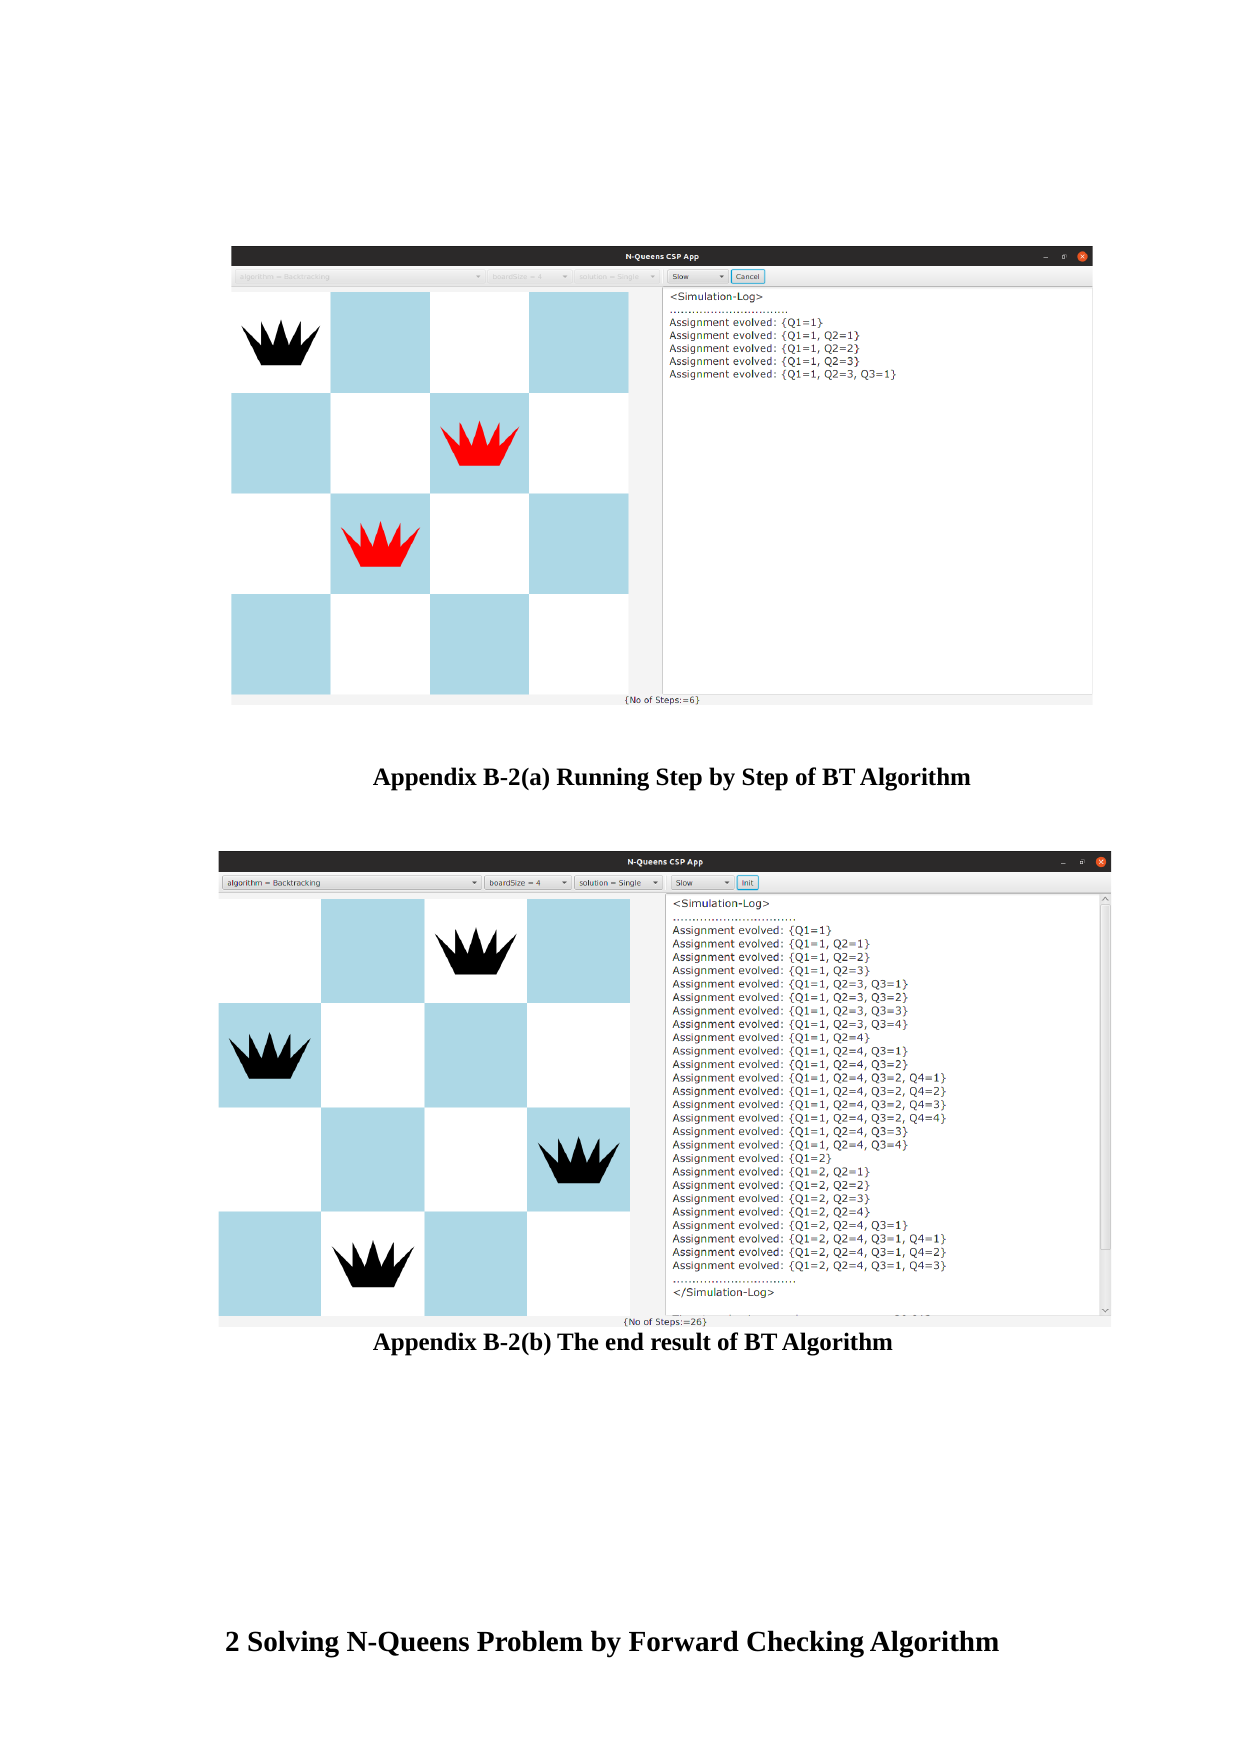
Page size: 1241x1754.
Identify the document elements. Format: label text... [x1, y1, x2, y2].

picture [231, 246, 1093, 705]
text Appendix B-2(b) The end result of BT Algorithm [225, 1327, 1090, 1356]
text 2 Solving N-Queens Problem by Forward Checking Algorithm [225, 1624, 1090, 1657]
text Appendix B-2(a) Running Step by Step of BT Algorithm [225, 762, 1090, 791]
picture [218, 851, 1112, 1327]
